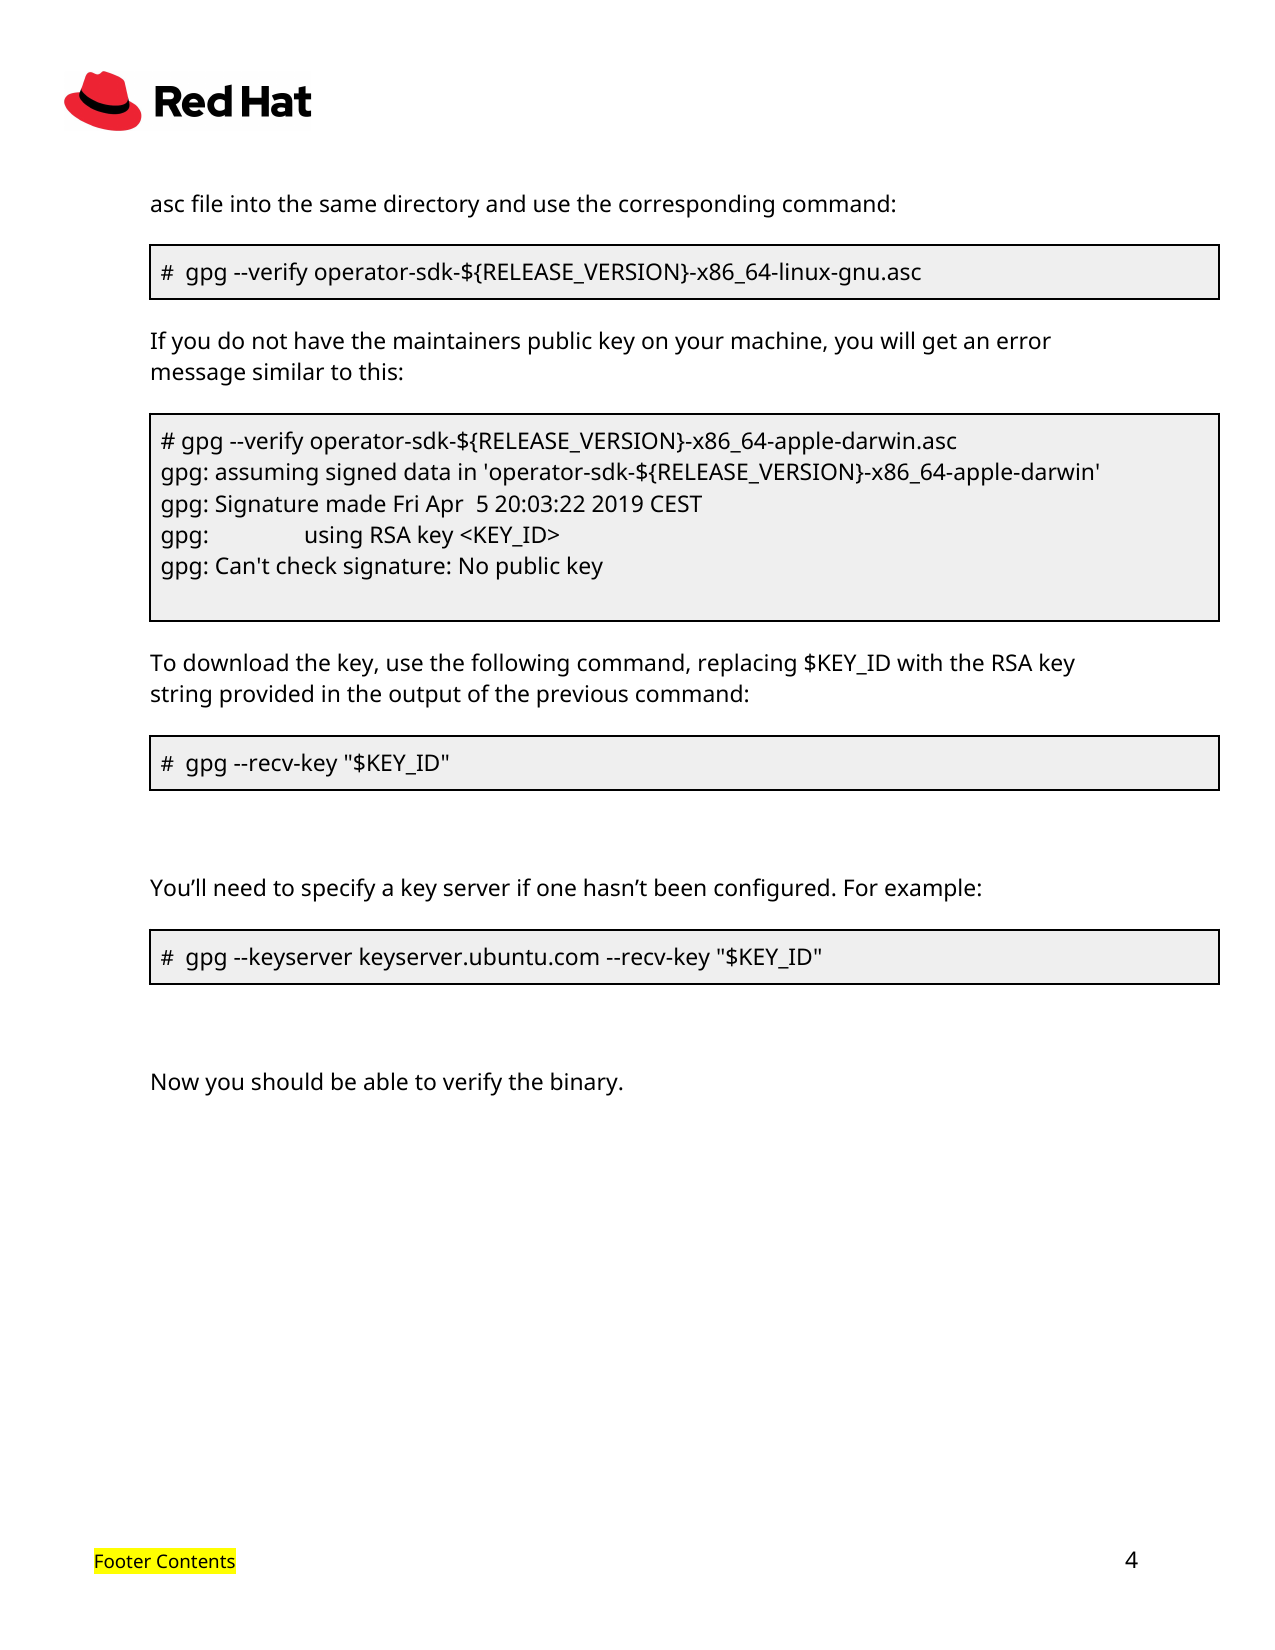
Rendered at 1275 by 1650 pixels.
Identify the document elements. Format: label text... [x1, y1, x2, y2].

table_header # gpg --verify operator-sdk-${RELEASE_VERSION}-x86_64-linux-gnu.asc [151, 246, 1218, 298]
table_header # gpg --verify operator-sdk-${RELEASE_VERSION}-x86_64-apple-darwin.asc gpg: assuming signed data in 'operator-sdk-${RELEASE_VERSION}-x86_64-apple-darwin' gpg: Signature made Fri Apr 5 20:03:22 2019 CEST gpg: using RSA key <KEY_ID> gpg: Can't check signature: No public key [151, 415, 1218, 620]
table_header # gpg --recv-key "$KEY_ID" [151, 737, 1218, 789]
picture [64, 71, 312, 131]
text You’ll need to specify a key server if one hasn’t been configured. For example: [150, 872, 1125, 903]
text Now you should be able to verify the binary. [150, 1066, 1125, 1097]
table_header # gpg --keyserver keyserver.ubuntu.com --recv-key "$KEY_ID" [151, 931, 1218, 983]
text To download the key, use the following command, replacing $KEY_ID with the RSA key string provided in the output of the previous command: [150, 647, 1125, 710]
text If you do not have the maintainers public key on your machine, you will get an error message similar to this: [150, 325, 1125, 387]
text asc file into the same directory and use the corresponding command: [150, 187, 1125, 219]
